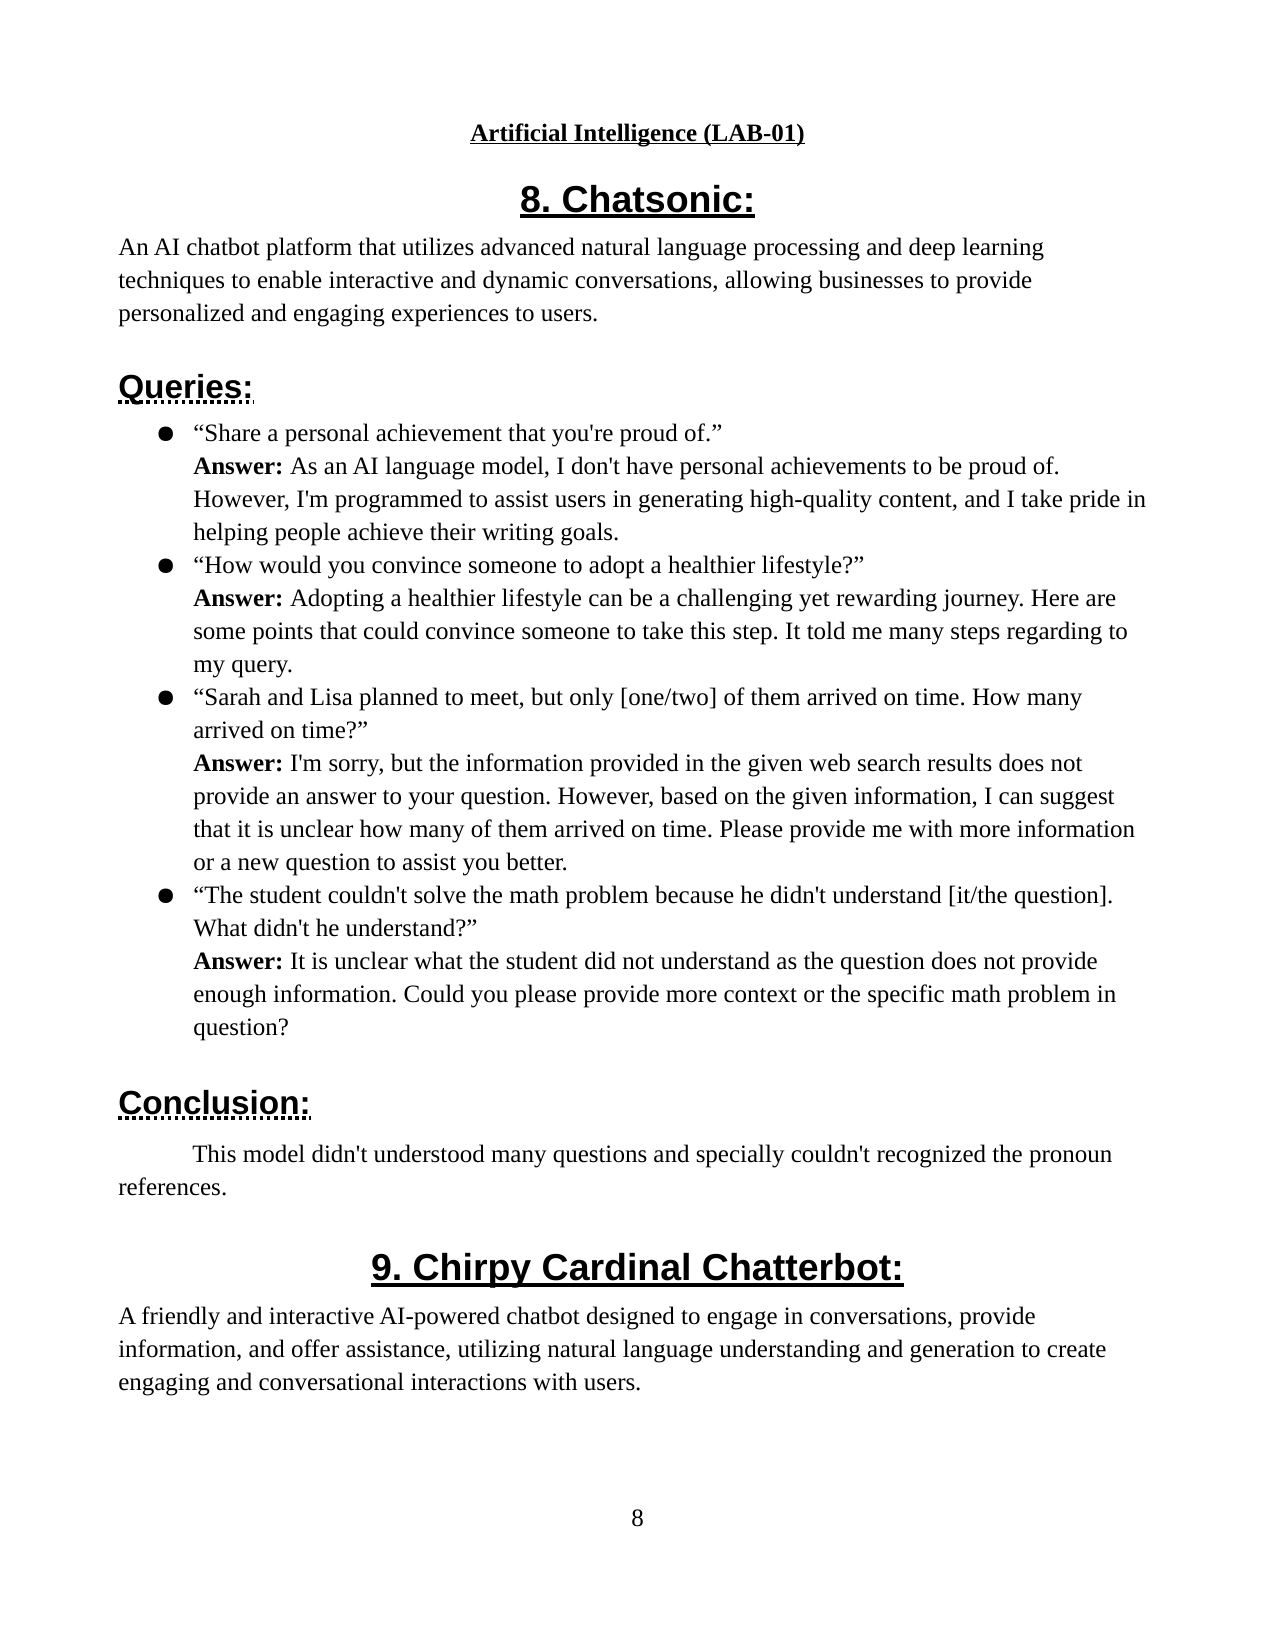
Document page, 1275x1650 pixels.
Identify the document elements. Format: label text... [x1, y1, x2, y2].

list Answer: I'm sorry, but the information provided in the given web search results does not provide an answer to your question. However, based on the given information, I can suggest that it is unclear how many of them arrived on time. Please provide me with more information or a new question to assist you better. [156, 748, 1157, 876]
text An AI chatbot platform that utilizes advanced natural language processing and deep learning techniques to enable interactive and dynamic conversations, allowing businesses to provide personalized and engaging experiences to users. [118, 232, 1157, 327]
subtitle 9. Chirpy Cardinal Chatterbot: [118, 1245, 1157, 1288]
list “How would you convince someone to adopt a healthier lifestyle?” [156, 550, 1157, 579]
list Answer: As an AI language model, I don't have personal achievements to be proud of. However, I'm programmed to assist users in generating high-quality content, and I take pride in helping people achieve their writing goals. [156, 451, 1157, 546]
list “Share a personal achievement that you're proud of.” [156, 418, 1157, 447]
text A friendly and interactive AI-powered chatbot designed to engage in conversations, provide information, and offer assistance, utilizing natural language understanding and generation to create engaging and conversational interactions with users. [118, 1301, 1157, 1396]
list Answer: Adopting a healthier lifestyle can be a challenging yet rewarding journey. Here are some points that could convince someone to take this step. It told me many steps regarding to my query. [156, 583, 1157, 678]
text This model didn't understood many questions and specially couldn't recognized the pronoun references. [118, 1139, 1157, 1201]
subtitle Conclusion: [118, 1083, 1157, 1121]
subtitle Queries: [118, 367, 1157, 405]
list Answer: It is unclear what the student did not understand as the question does not provide enough information. Could you please provide more context or the specific math problem in question? [156, 946, 1157, 1041]
subtitle 8. Chatsonic: [118, 177, 1157, 220]
list “The student couldn't solve the math problem because he didn't understand [it/the question]. What didn't he understand?” [156, 880, 1157, 942]
list “Sarah and Lisa planned to meet, but only [one/two] of them arrived on time. How many arrived on time?” [156, 682, 1157, 744]
